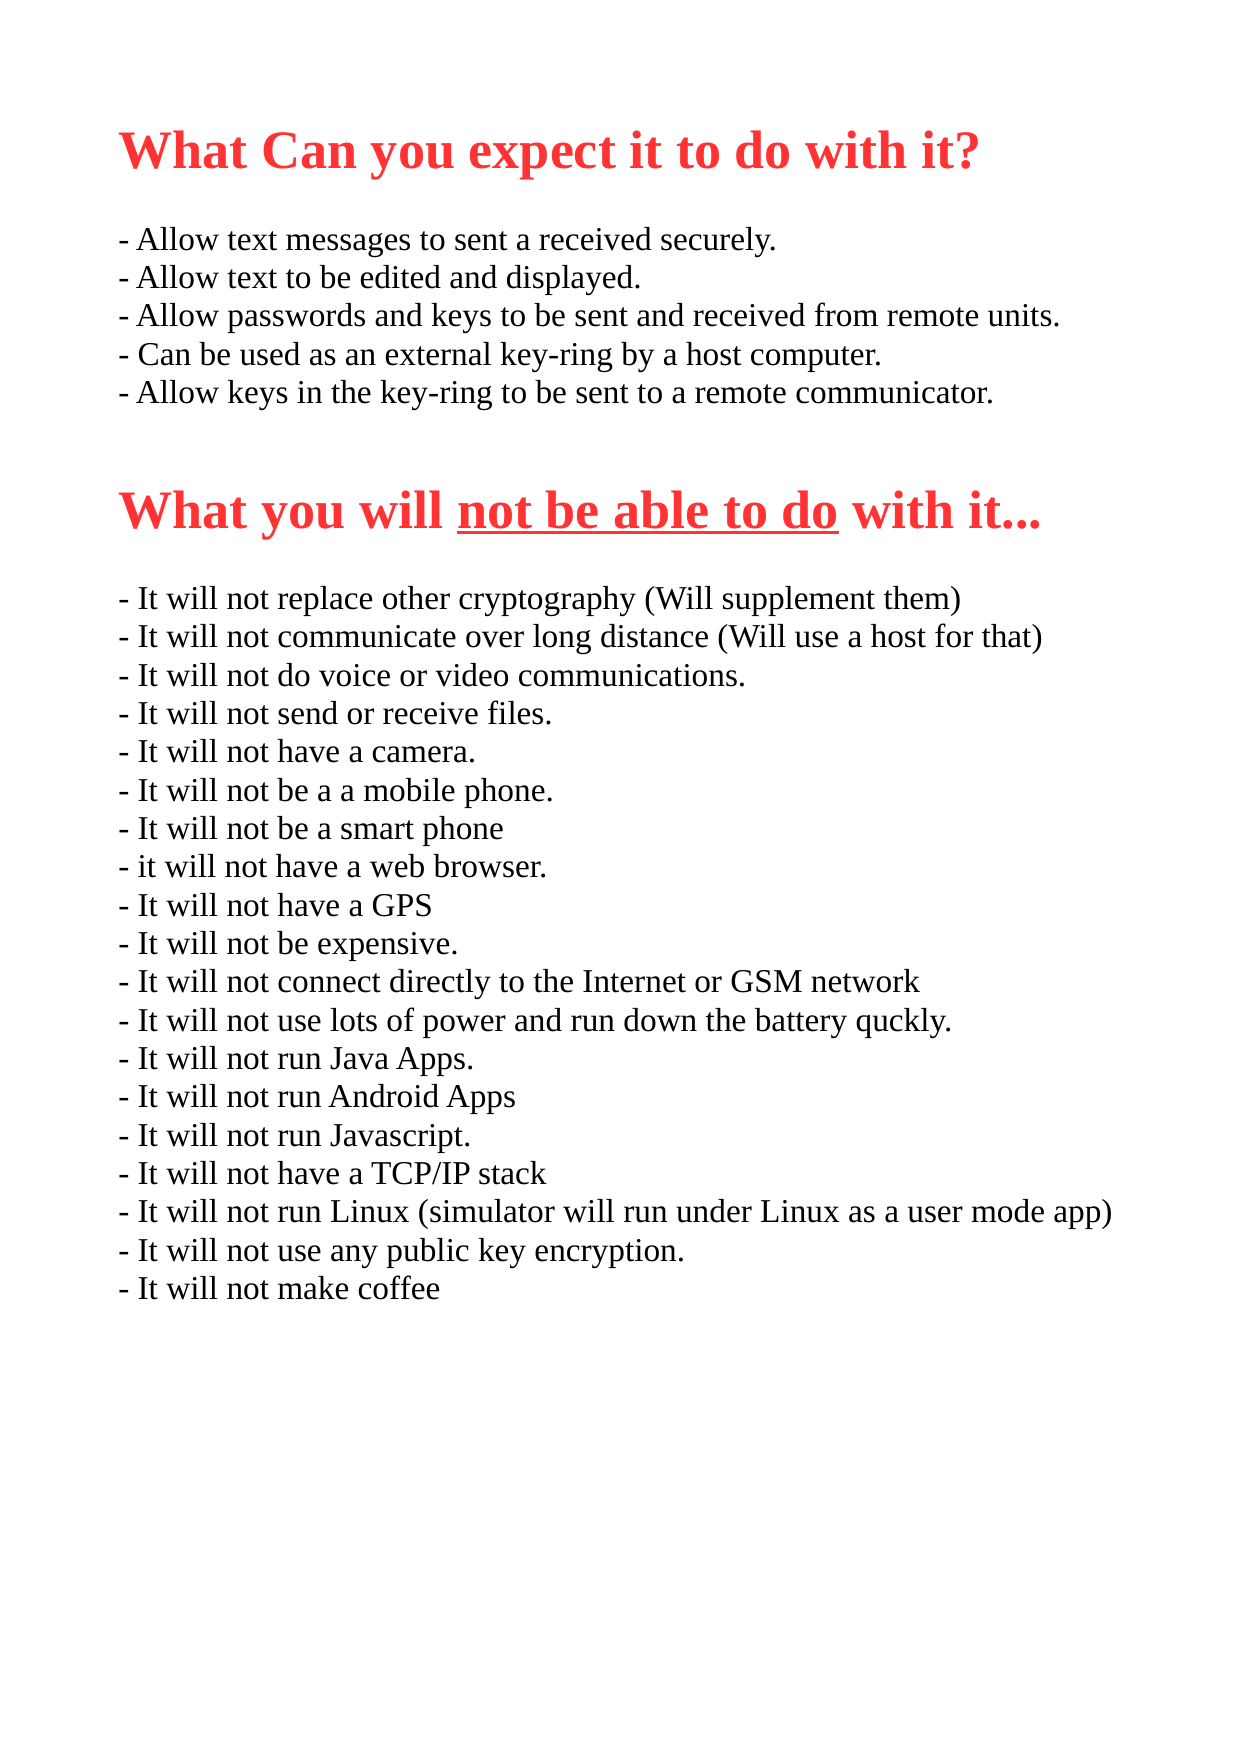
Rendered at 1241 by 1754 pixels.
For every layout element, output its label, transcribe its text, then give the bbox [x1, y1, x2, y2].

text - It will not send or receive files. [118, 693, 1122, 731]
text - Allow text to be edited and displayed. [118, 257, 1122, 295]
text What you will not be able to do with it... [118, 477, 1122, 540]
text What Can you expect it to do with it? [118, 118, 1122, 180]
text - It will not have a TCP/IP stack [118, 1153, 1122, 1191]
text - Allow keys in the key-ring to be sent to a remote communicator. [118, 372, 1122, 410]
text - It will not have a GPS [118, 885, 1122, 923]
text - It will not run Android Apps [118, 1076, 1122, 1115]
text - It will not be a a mobile phone. [118, 770, 1122, 808]
text - It will not replace other cryptography (Will supplement them) [118, 578, 1122, 616]
text - Allow passwords and keys to be sent and received from remote units. [118, 295, 1122, 334]
text - It will not run Linux (simulator will run under Linux as a user mode app) [118, 1191, 1122, 1230]
text - It will not run Java Apps. [118, 1038, 1122, 1076]
text - It will not be a smart phone [118, 808, 1122, 846]
text - Can be used as an external key-ring by a host computer. [118, 334, 1122, 372]
text - it will not have a web browser. [118, 846, 1122, 885]
text - It will not communicate over long distance (Will use a host for that) [118, 616, 1122, 655]
text - Allow text messages to sent a received securely. [118, 219, 1122, 257]
text - It will not be expensive. [118, 923, 1122, 961]
text - It will not use lots of power and run down the battery quckly. [118, 1000, 1122, 1038]
text - It will not connect directly to the Internet or GSM network [118, 961, 1122, 1000]
text - It will not run Javascript. [118, 1115, 1122, 1153]
text - It will not use any public key encryption. [118, 1230, 1122, 1268]
text - It will not make coffee [118, 1268, 1122, 1306]
text - It will not have a camera. [118, 731, 1122, 770]
text - It will not do voice or video communications. [118, 655, 1122, 693]
